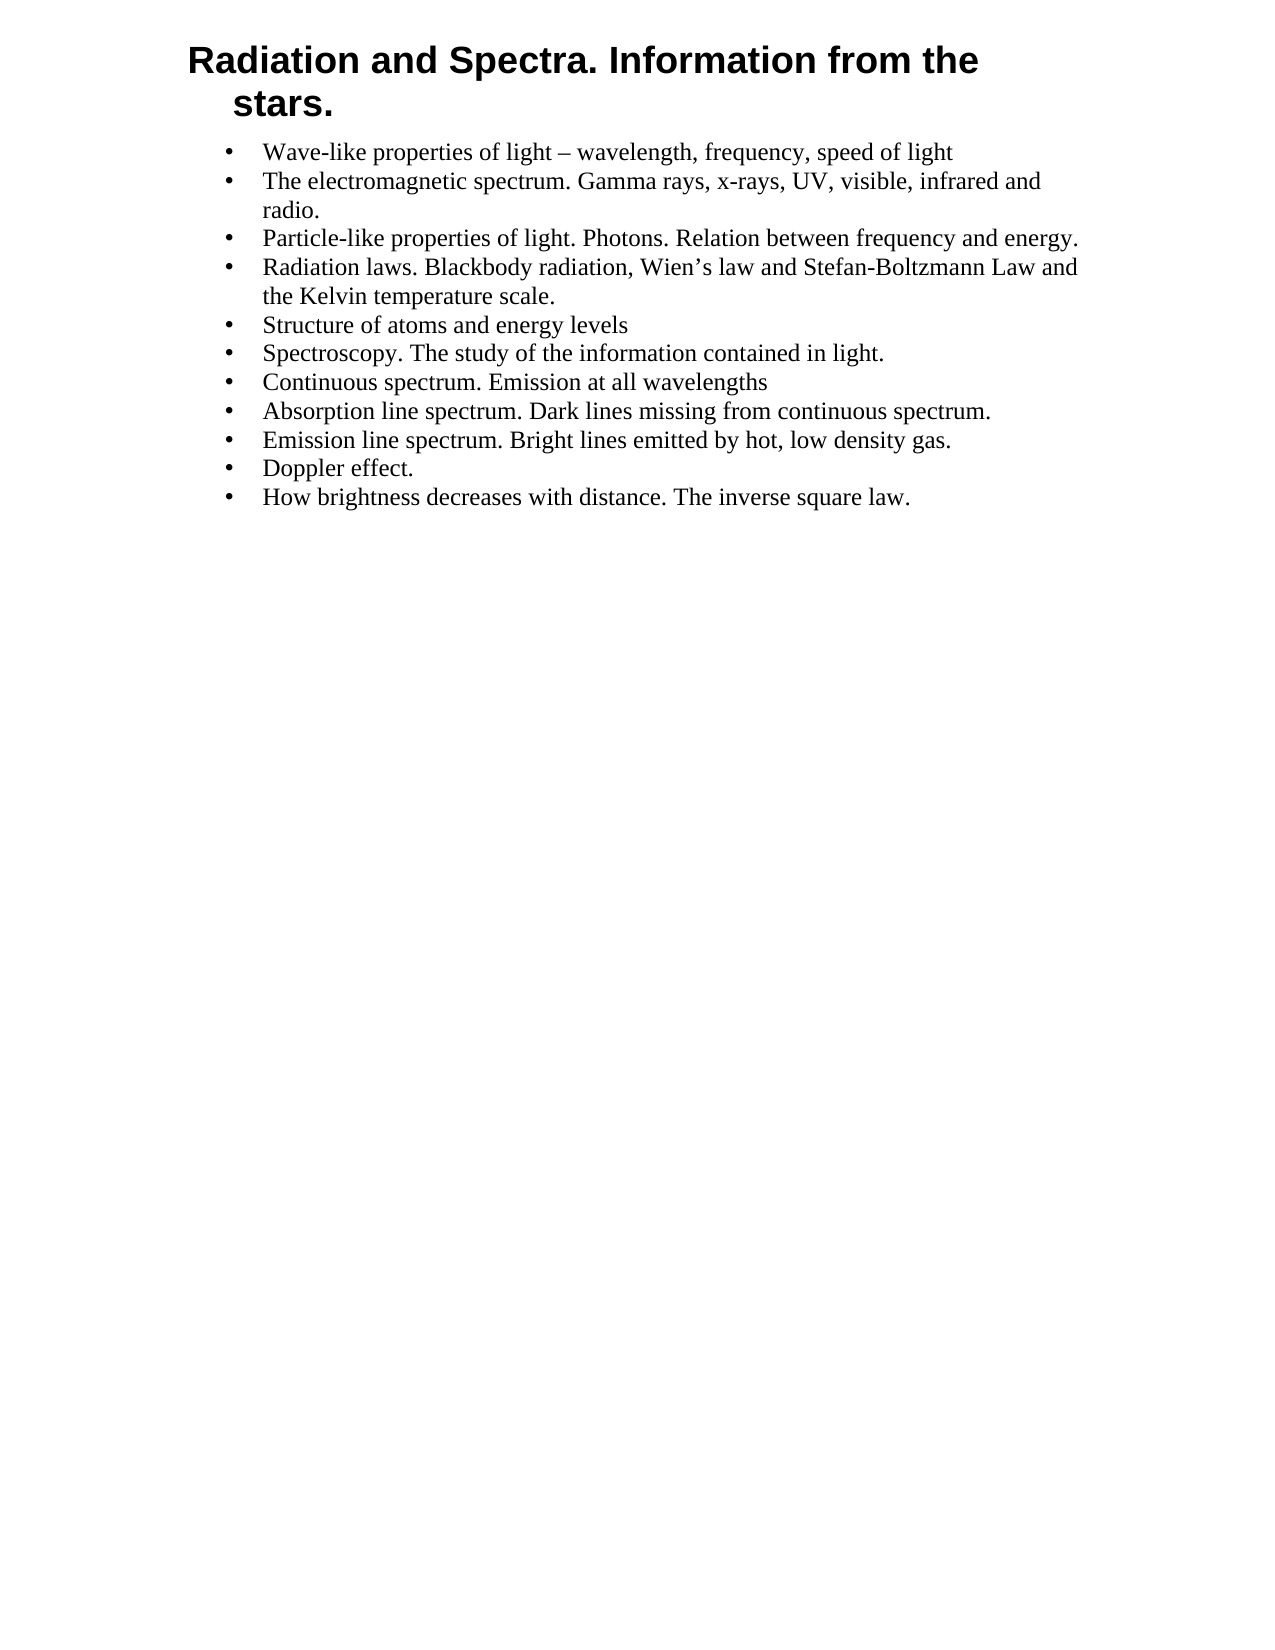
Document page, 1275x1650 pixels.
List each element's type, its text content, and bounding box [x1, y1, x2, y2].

list Continuous spectrum. Emission at all wavelengths [225, 367, 1087, 396]
list Radiation laws. Blackbody radiation, Wien’s law and Stefan-Boltzmann Law and the Kelvin temperature scale. [225, 252, 1087, 310]
list Particle-like properties of light. Photons. Relation between frequency and energy. [225, 223, 1087, 252]
list Wave-like properties of light – wavelength, frequency, speed of light [225, 137, 1087, 166]
list Structure of atoms and energy levels [225, 310, 1087, 338]
subtitle Radiation and Spectra. Information from the stars. [187, 37, 1087, 125]
list Emission line spectrum. Bright lines emitted by hot, low density gas. [225, 425, 1087, 453]
list Spectroscopy. The study of the information contained in light. [225, 338, 1087, 367]
list The electromagnetic spectrum. Gamma rays, x-rays, UV, visible, infrared and radio. [225, 166, 1087, 223]
list Absorption line spectrum. Dark lines missing from continuous spectrum. [225, 396, 1087, 425]
list How brightness decreases with distance. The inverse square law. [225, 482, 1087, 511]
list Doppler effect. [225, 453, 1087, 482]
